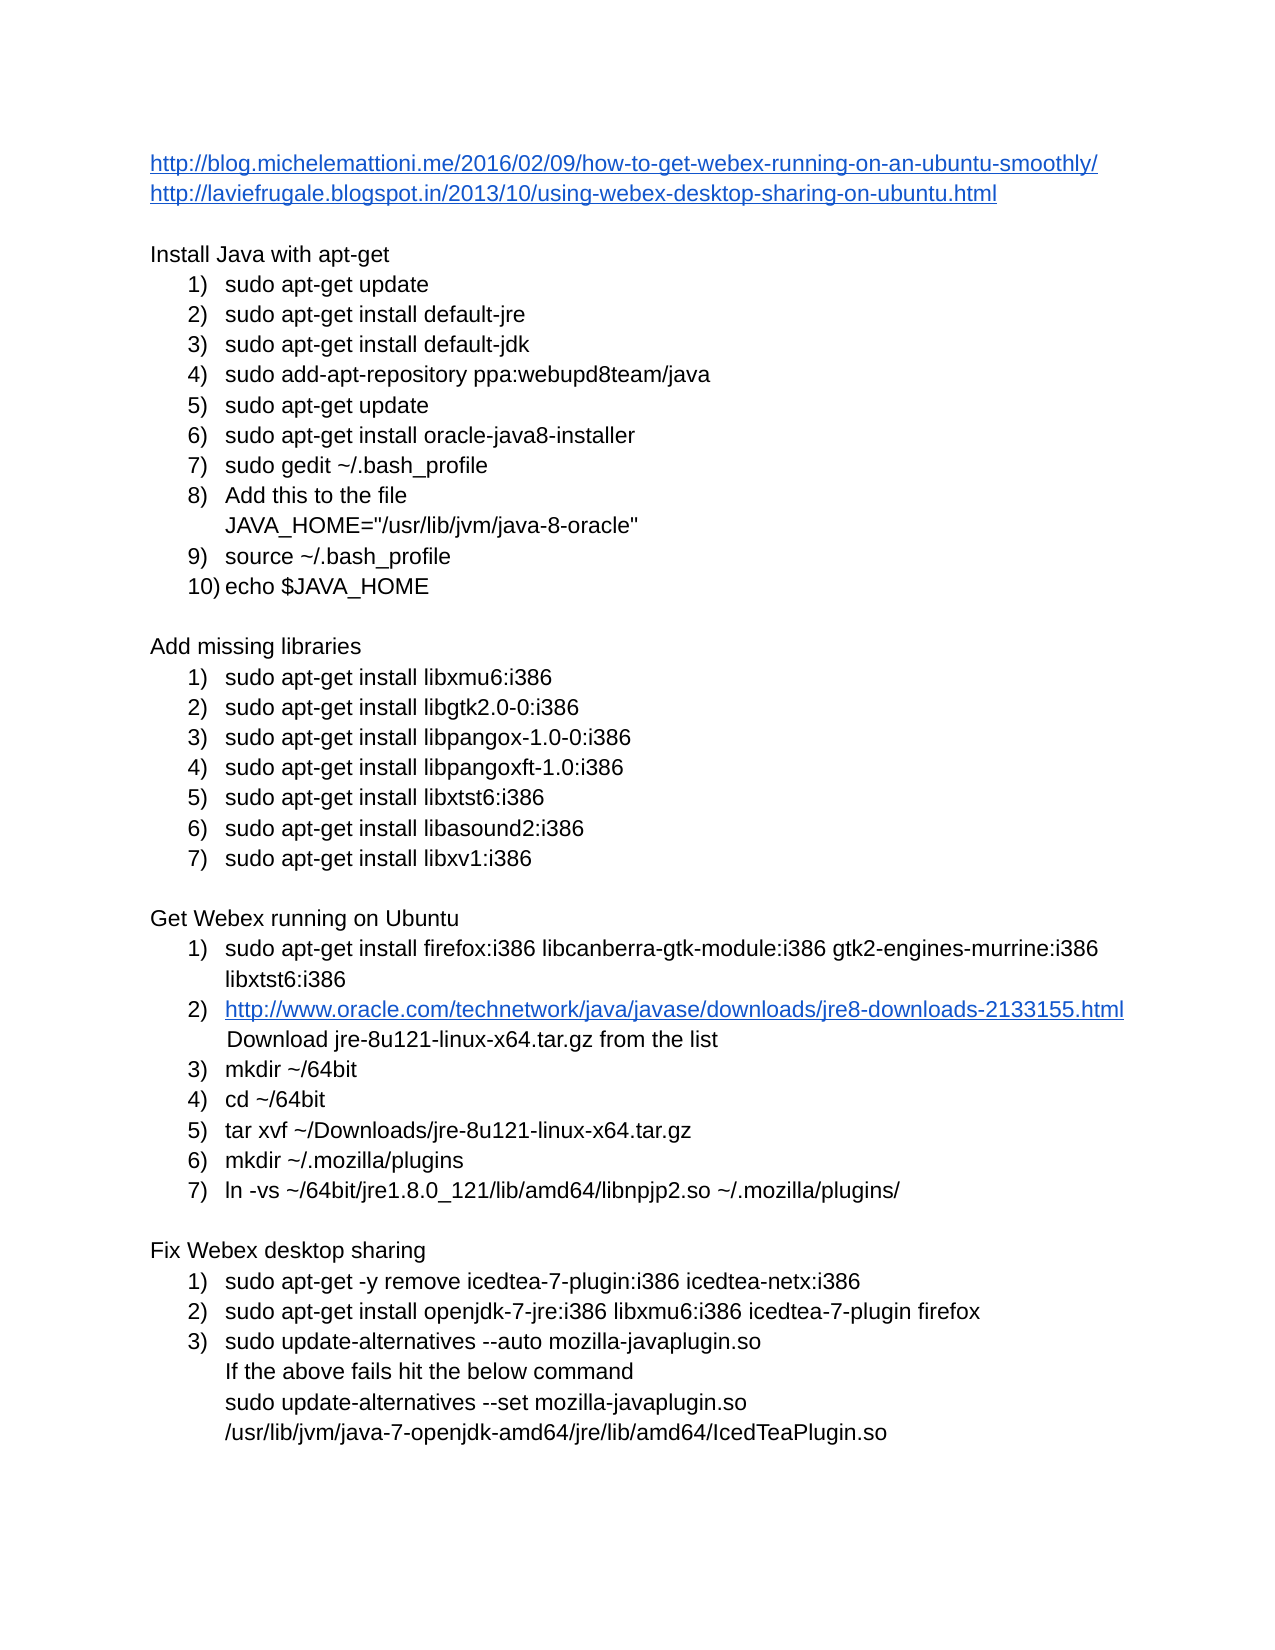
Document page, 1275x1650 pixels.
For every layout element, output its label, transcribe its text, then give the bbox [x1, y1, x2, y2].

list Add this to the file [187, 482, 1125, 509]
text Add missing libraries [150, 633, 1125, 660]
list mkdir ~/64bit [187, 1056, 1125, 1083]
list sudo apt-get update [187, 271, 1125, 297]
list sudo apt-get install default-jdk [187, 331, 1125, 358]
list source ~/.bash_profile [187, 543, 1125, 569]
list sudo apt-get install default-jre [187, 301, 1125, 327]
list sudo apt-get install libasound2:i386 [187, 814, 1125, 841]
list sudo apt-get install firefox:i386 libcanberra-gtk-module:i386 gtk2-engines-murrine:i386 libxtst6:i386 [187, 935, 1125, 992]
list sudo apt-get install libgtk2.0-0:i386 [187, 694, 1125, 720]
text Fix Webex desktop sharing [150, 1237, 1125, 1264]
text sudo update-alternatives --set mozilla-javaplugin.so /usr/lib/jvm/java-7-openjdk-amd64/jre/lib/amd64/IcedTeaPlugin.so [225, 1388, 1125, 1445]
text If the above fails hit the below command [225, 1358, 1125, 1385]
list sudo update-alternatives --auto mozilla-javaplugin.so [187, 1328, 1125, 1354]
list sudo apt-get update [187, 392, 1125, 418]
list mkdir ~/.mozilla/plugins [187, 1147, 1125, 1173]
list sudo apt-get install openjdk-7-jre:i386 libxmu6:i386 icedtea-7-plugin firefox [187, 1298, 1125, 1324]
list http://www.oracle.com/technetwork/java/javase/downloads/jre8-downloads-2133155.html [187, 996, 1125, 1022]
list sudo apt-get install libxmu6:i386 [187, 663, 1125, 690]
list sudo gedit ~/.bash_profile [187, 452, 1125, 478]
list sudo apt-get install libxtst6:i386 [187, 784, 1125, 811]
list sudo apt-get -y remove icedtea-7-plugin:i386 icedtea-netx:i386 [187, 1268, 1125, 1294]
text Download jre-8u121-linux-x64.tar.gz from the list [150, 1026, 1125, 1052]
list ln -vs ~/64bit/jre1.8.0_121/lib/amd64/libnpjp2.so ~/.mozilla/plugins/ [187, 1177, 1125, 1203]
text Get Webex running on Ubuntu [150, 905, 1125, 932]
text JAVA_HOME="/usr/lib/jvm/java-8-oracle" [225, 512, 1125, 539]
list sudo apt-get install libpangoxft-1.0:i386 [187, 754, 1125, 781]
list cd ~/64bit [187, 1086, 1125, 1113]
list echo $JAVA_HOME [187, 573, 1125, 599]
list tar xvf ~/Downloads/jre-8u121-linux-x64.tar.gz [187, 1117, 1125, 1143]
list sudo apt-get install libxv1:i386 [187, 845, 1125, 871]
list sudo add-apt-repository ppa:webupd8team/java [187, 361, 1125, 388]
text http://laviefrugale.blogspot.in/2013/10/using-webex-desktop-sharing-on-ubuntu.html [150, 180, 1125, 207]
text Install Java with apt-get [150, 241, 1125, 267]
list sudo apt-get install oracle-java8-installer [187, 422, 1125, 448]
list sudo apt-get install libpangox-1.0-0:i386 [187, 724, 1125, 750]
text http://blog.michelemattioni.me/2016/02/09/how-to-get-webex-running-on-an-ubuntu-smoothly/ [150, 150, 1125, 176]
